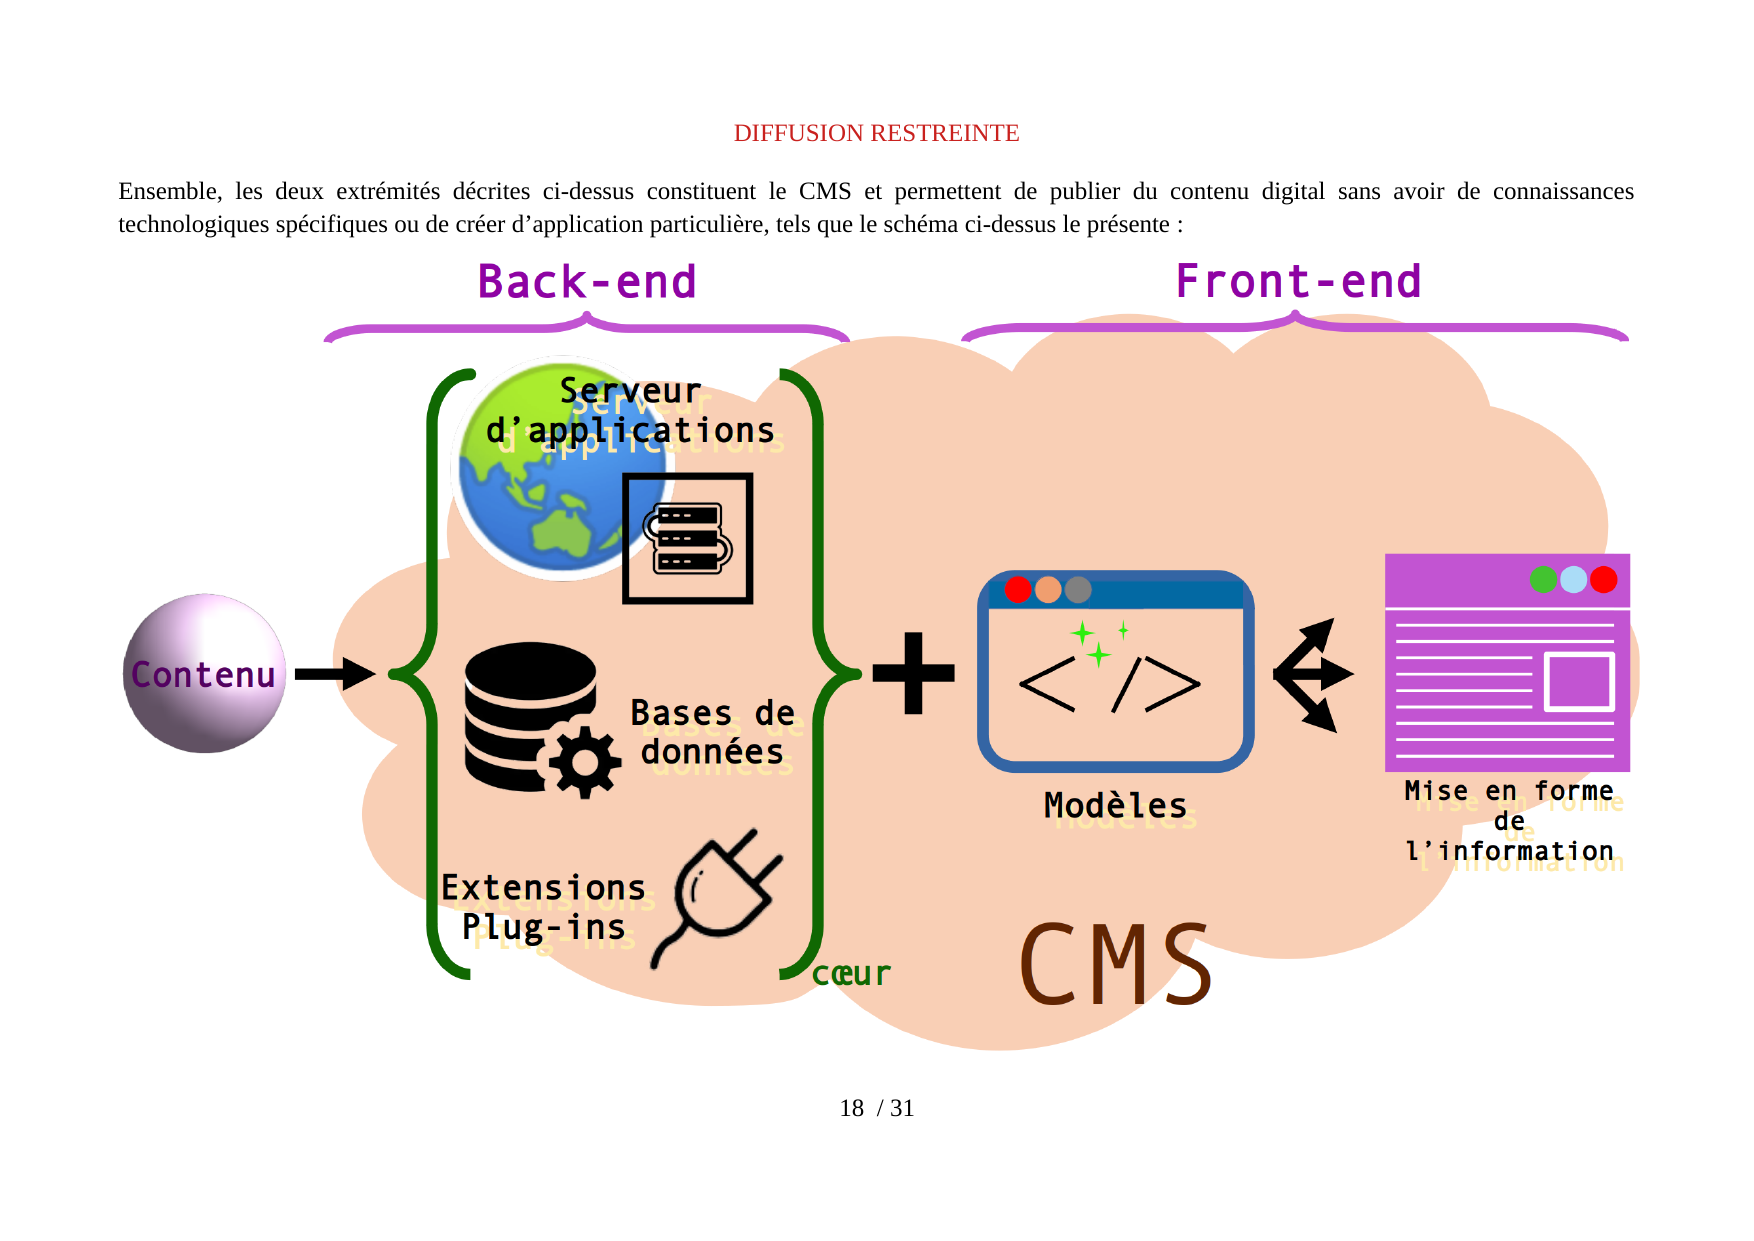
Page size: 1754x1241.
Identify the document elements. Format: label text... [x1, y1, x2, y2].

text Ensemble, les deux extrémités décrites ci-dessus constituent le CMS et permettent de publier du contenu digital sans avoir de connaissances technologiques spécifiques ou de créer d’application particulière, tels que le schéma ci-dessus le présente : [118, 176, 1636, 238]
picture [118, 257, 1640, 1054]
